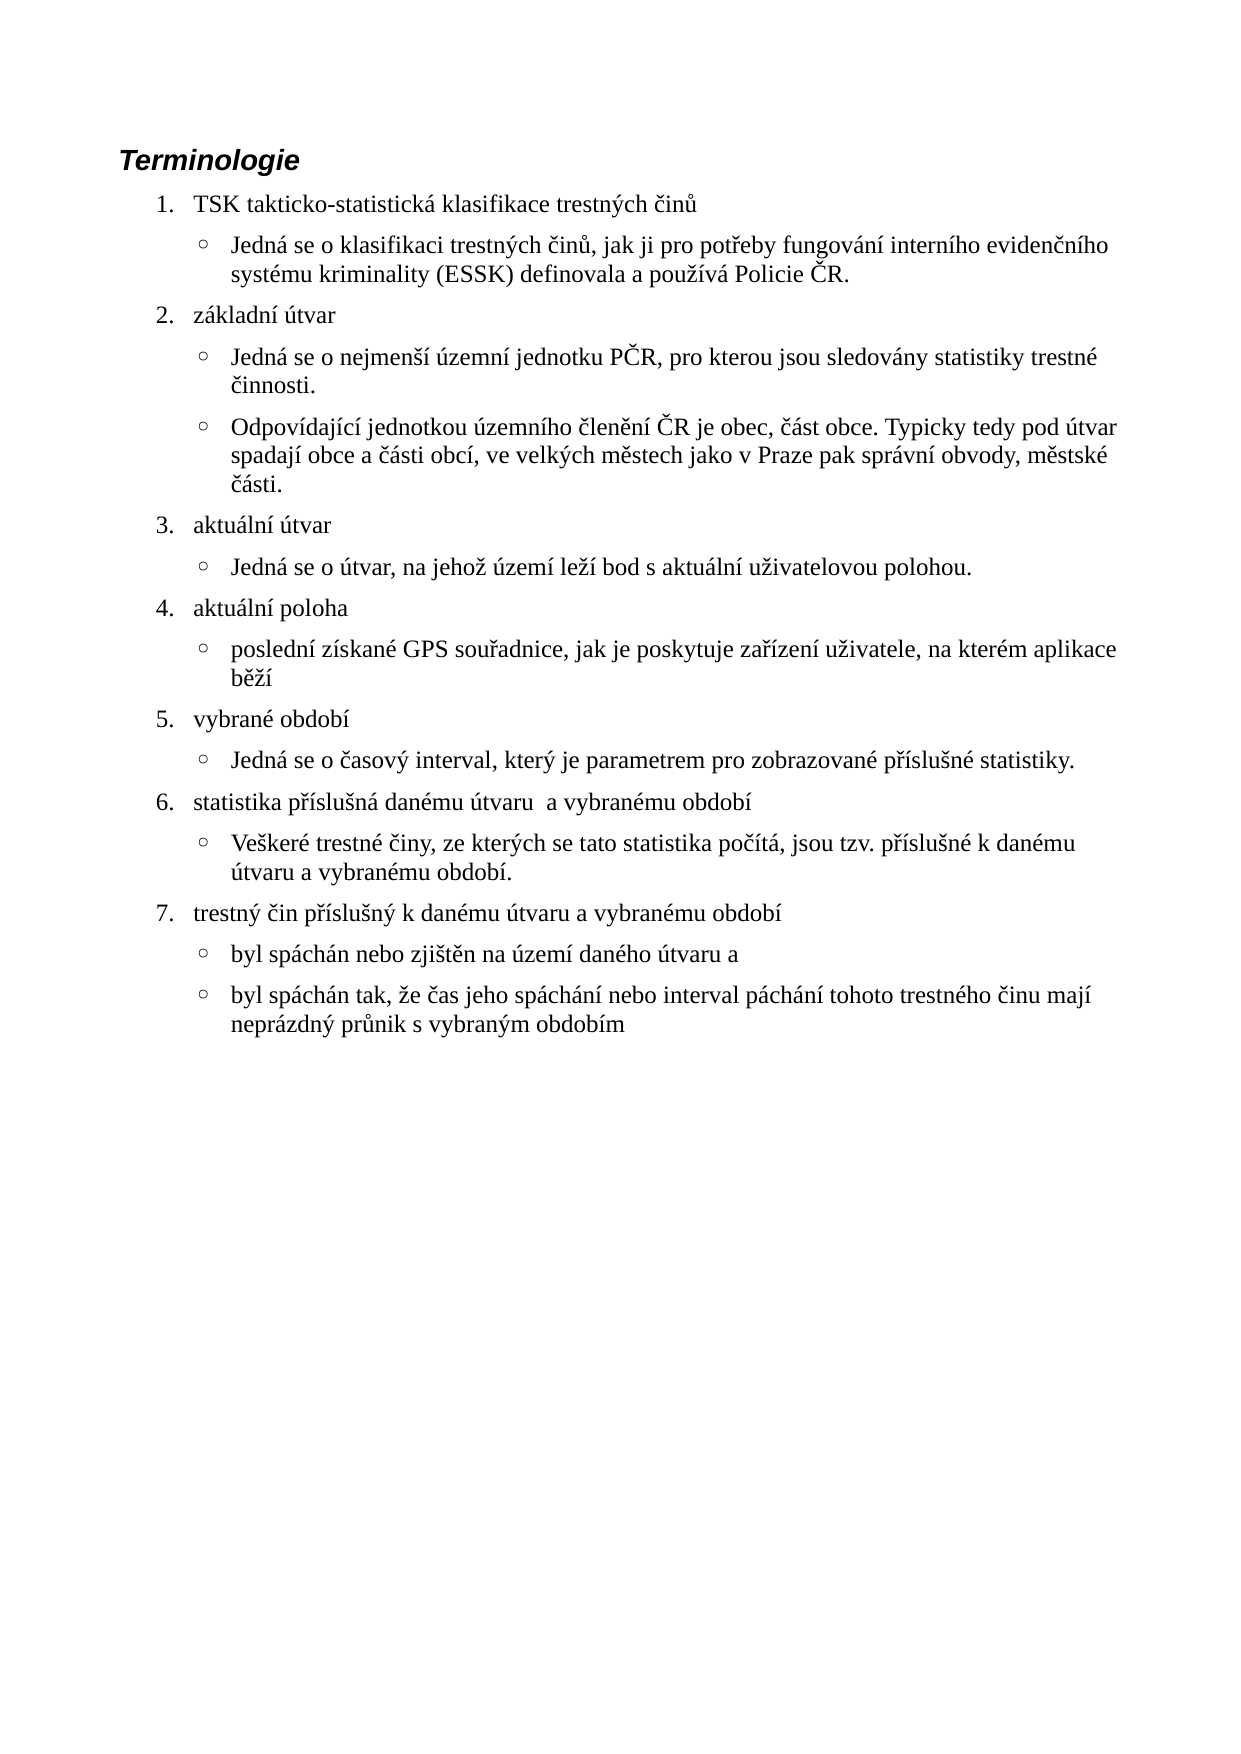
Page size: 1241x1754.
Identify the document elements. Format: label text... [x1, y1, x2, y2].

list Veškeré trestné činy, ze kterých se tato statistika počítá, jsou tzv. příslušné k danému útvaru a vybranému období. [193, 828, 1122, 885]
list Jedná se o útvar, na jehož území leží bod s aktuální uživatelovou polohou. [193, 552, 1122, 580]
list Jedná se o nejmenší územní jednotku PČR, pro kterou jsou sledovány statistiky trestné činnosti. [193, 342, 1122, 399]
list TSK takticko-statistická klasifikace trestných činů [156, 189, 1122, 218]
list poslední získané GPS souřadnice, jak je poskytuje zařízení uživatele, na kterém aplikace běží [193, 634, 1122, 692]
list Odpovídající jednotkou územního členění ČR je obec, část obce. Typicky tedy pod útvar spadají obce a části obcí, ve velkých městech jako v Praze pak správní obvody, městské části. [193, 412, 1122, 498]
list statistika příslušná danému útvaru a vybranému období [156, 787, 1122, 815]
list Jedná se o klasifikaci trestných činů, jak ji pro potřeby fungování interního evidenčního systému kriminality (ESSK) definovala a používá Policie ČR. [193, 230, 1122, 288]
list základní útvar [156, 300, 1122, 329]
list Jedná se o časový interval, který je parametrem pro zobrazované příslušné statistiky. [193, 745, 1122, 774]
subtitle Terminologie [118, 143, 1122, 177]
list byl spáchán nebo zjištěn na území daného útvaru a [193, 939, 1122, 968]
list aktuální útvar [156, 510, 1122, 539]
list byl spáchán tak, že čas jeho spáchání nebo interval páchání tohoto trestného činu mají neprázdný průnik s vybraným obdobím [193, 980, 1122, 1038]
list aktuální poloha [156, 593, 1122, 622]
list trestný čin příslušný k danému útvaru a vybranému období [156, 898, 1122, 927]
list vybrané období [156, 704, 1122, 733]
